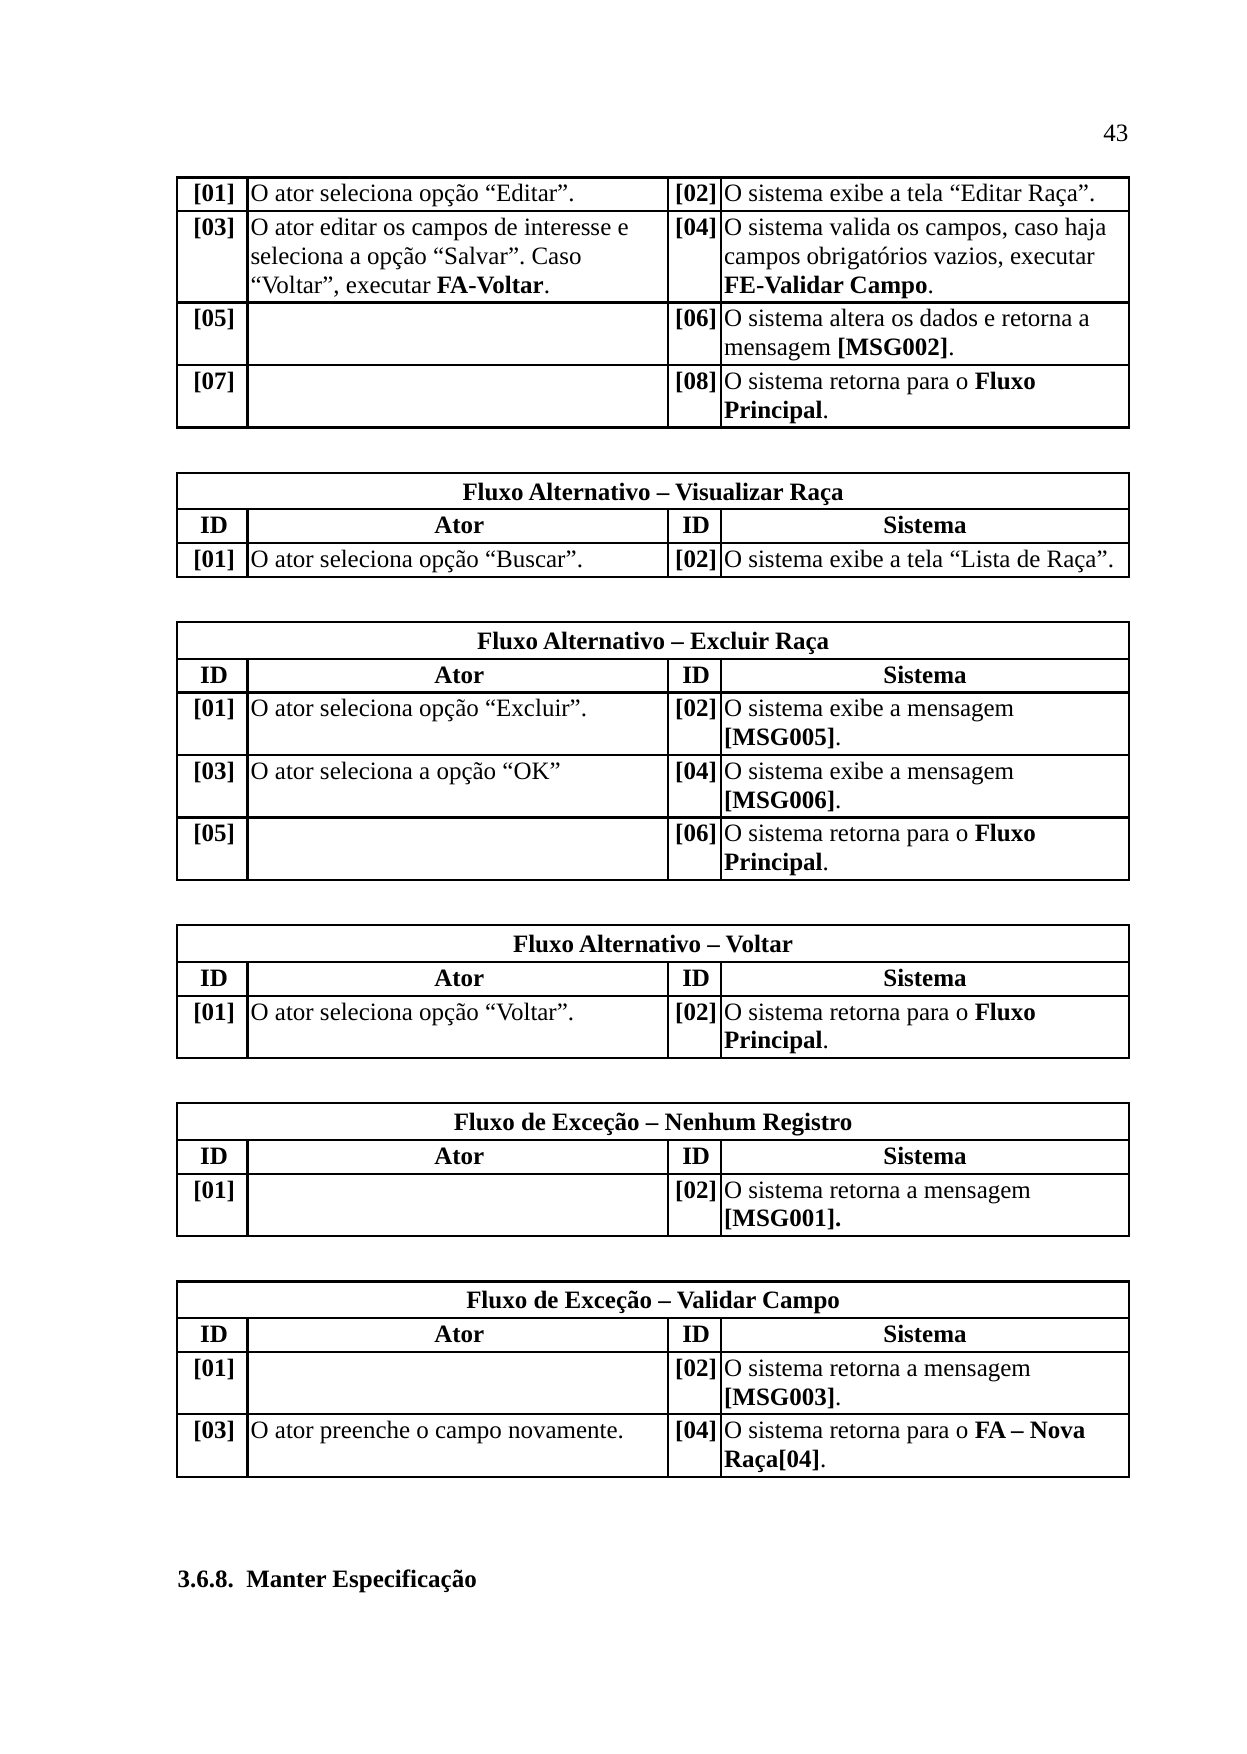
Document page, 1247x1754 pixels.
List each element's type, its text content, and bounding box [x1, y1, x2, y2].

table_cell [02] [669, 179, 720, 210]
table_cell [249, 819, 667, 879]
table_cell Ator [249, 963, 667, 994]
table_cell O sistema retorna a mensagem [MSG001]. [722, 1175, 1128, 1235]
table_cell ID [669, 1319, 720, 1351]
table_cell O sistema valida os campos, caso haja campos obrigatórios vazios, executar FE-Validar Campo. [722, 212, 1128, 301]
table_cell ID [178, 963, 246, 994]
table_header Fluxo de Exceção – Validar Campo [178, 1283, 1128, 1317]
table_cell [08] [669, 366, 720, 426]
table_cell O sistema retorna para o FA – Nova Raça[04]. [722, 1415, 1128, 1476]
table_cell [03] [178, 212, 246, 301]
table_cell O sistema exibe a tela “Editar Raça”. [722, 179, 1128, 210]
table_header Fluxo Alternativo – Excluir Raça [178, 623, 1128, 658]
table_cell O sistema retorna a mensagem [MSG003]. [722, 1353, 1128, 1413]
table_cell [03] [178, 1415, 246, 1476]
table_cell ID [178, 510, 246, 542]
table_cell O ator editar os campos de interesse e seleciona a opção “Salvar”. Caso “Voltar”, executar FA-Voltar. [249, 212, 667, 301]
table_cell O sistema retorna para o Fluxo Principal. [722, 366, 1128, 426]
table_cell O ator seleciona opção “Voltar”. [249, 997, 667, 1057]
table_cell [01] [178, 1353, 246, 1413]
table_cell ID [669, 1141, 720, 1173]
table_cell [02] [669, 544, 720, 576]
table_cell Ator [249, 1141, 667, 1173]
table_cell [01] [178, 1175, 246, 1235]
table_cell [05] [178, 819, 246, 879]
table_cell O sistema retorna para o Fluxo Principal. [722, 997, 1128, 1057]
table_cell [249, 366, 667, 426]
table_header Fluxo Alternativo – Voltar [178, 926, 1128, 961]
table_cell [07] [178, 366, 246, 426]
table_cell ID [669, 510, 720, 542]
table_cell Ator [249, 510, 667, 542]
table_cell [04] [669, 756, 720, 816]
table_cell ID [178, 1141, 246, 1173]
table_cell O ator seleciona a opção “OK” [249, 756, 667, 816]
table_cell [249, 304, 667, 364]
table_cell [01] [178, 694, 246, 754]
table_cell [06] [669, 304, 720, 364]
table_cell Sistema [722, 1141, 1128, 1173]
table_cell [01] [178, 544, 246, 576]
table_cell O ator preenche o campo novamente. [249, 1415, 667, 1476]
table_cell Sistema [722, 1319, 1128, 1351]
table_cell [04] [669, 1415, 720, 1476]
table_cell [249, 1175, 667, 1235]
table_header Fluxo de Exceção – Nenhum Registro [178, 1104, 1128, 1139]
table_cell Ator [249, 660, 667, 691]
table_cell [06] [669, 819, 720, 879]
table_cell [01] [178, 997, 246, 1057]
table_cell Sistema [722, 510, 1128, 542]
table_cell Sistema [722, 660, 1128, 691]
table_cell Ator [249, 1319, 667, 1351]
table_cell O sistema exibe a tela “Lista de Raça”. [722, 544, 1128, 576]
table_cell O ator seleciona opção “Excluir”. [249, 694, 667, 754]
table_cell [02] [669, 997, 720, 1057]
table_cell ID [178, 1319, 246, 1351]
table_cell O ator seleciona opção “Buscar”. [249, 544, 667, 576]
table_cell ID [669, 963, 720, 994]
table_cell [02] [669, 694, 720, 754]
table_cell O sistema altera os dados e retorna a mensagem [MSG002]. [722, 304, 1128, 364]
table_cell O sistema exibe a mensagem [MSG006]. [722, 756, 1128, 816]
table_cell ID [178, 660, 246, 691]
table_cell [01] [178, 179, 246, 210]
table_cell [05] [178, 304, 246, 364]
table_cell [02] [669, 1353, 720, 1413]
table_cell O sistema retorna para o Fluxo Principal. [722, 819, 1128, 879]
table_cell Sistema [722, 963, 1128, 994]
table_header Fluxo Alternativo – Visualizar Raça [178, 474, 1128, 508]
subtitle Manter Especificação [177, 1564, 1128, 1593]
table_cell O sistema exibe a mensagem [MSG005]. [722, 694, 1128, 754]
table_cell [02] [669, 1175, 720, 1235]
table_cell [249, 1353, 667, 1413]
table_cell O ator seleciona opção “Editar”. [249, 179, 667, 210]
table_cell [04] [669, 212, 720, 301]
table_cell ID [669, 660, 720, 691]
table_cell [03] [178, 756, 246, 816]
